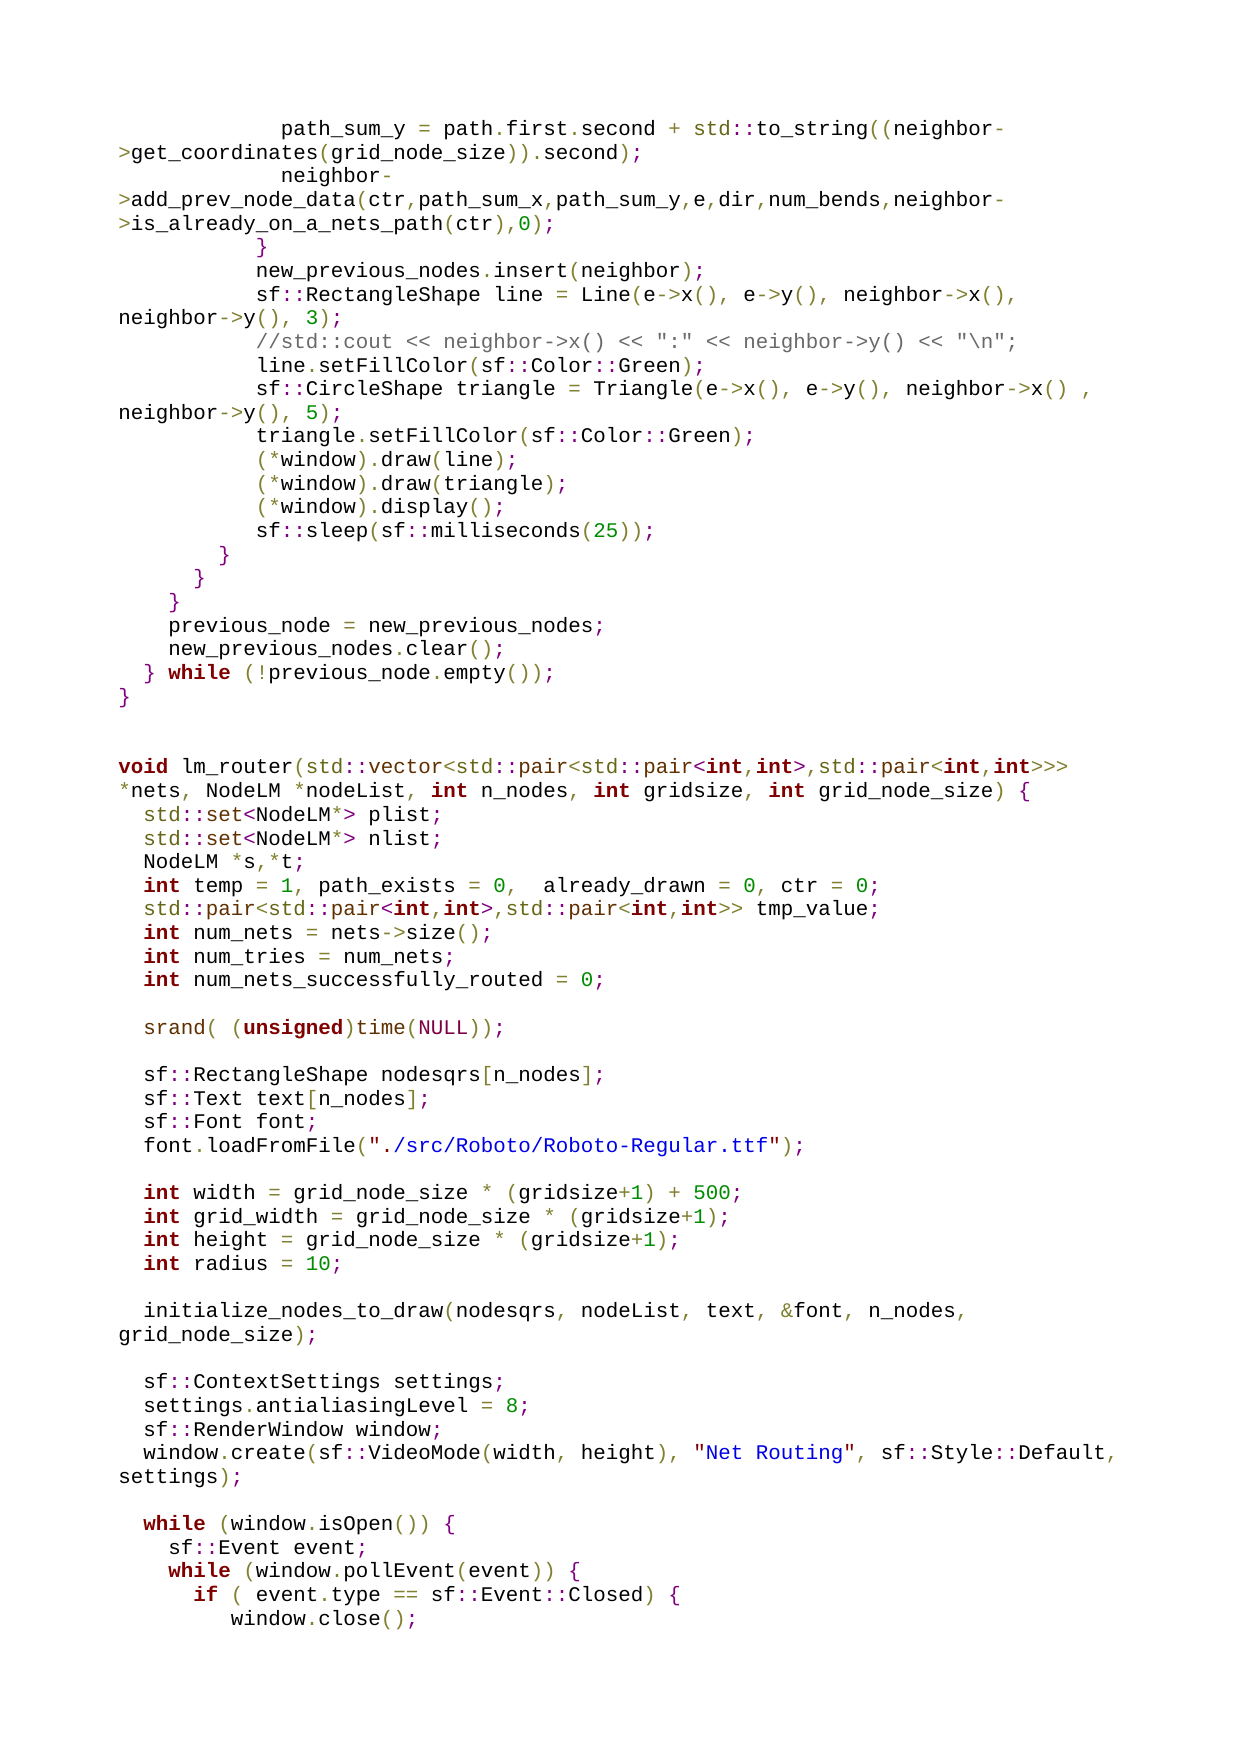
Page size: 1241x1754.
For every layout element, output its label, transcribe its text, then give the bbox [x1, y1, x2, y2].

text font.loadFromFile("./src/Roboto/Roboto-Regular.ttf"); [118, 1135, 1122, 1158]
text sf::Text text[n_nodes]; [118, 1088, 1122, 1111]
text void lm_router(std::vector<std::pair<std::pair<int,int>,std::pair<int,int>>> *nets, NodeLM *nodeList, int n_nodes, int gridsize, int grid_node_size) { [118, 757, 1122, 804]
text new_previous_nodes.insert(neighbor); [118, 260, 1122, 284]
text //std::cout << neighbor->x() << ":" << neighbor->y() << "\n"; [118, 331, 1122, 354]
text } [118, 544, 1122, 567]
text } while (!previous_node.empty()); [118, 662, 1122, 686]
text int radius = 10; [118, 1253, 1122, 1277]
text (*window).draw(line); [118, 449, 1122, 473]
text int height = grid_node_size * (gridsize+1); [118, 1229, 1122, 1253]
text new_previous_nodes.clear(); [118, 638, 1122, 662]
text (*window).draw(triangle); [118, 473, 1122, 496]
text triangle.setFillColor(sf::Color::Green); [118, 426, 1122, 449]
text previous_node = new_previous_nodes; [118, 615, 1122, 638]
text int num_tries = num_nets; [118, 946, 1122, 969]
text int num_nets = nets->size(); [118, 922, 1122, 946]
text settings.antialiasingLevel = 8; [118, 1395, 1122, 1419]
text (*window).display(); [118, 496, 1122, 520]
text if ( event.type == sf::Event::Closed) { [118, 1584, 1122, 1608]
text } [118, 591, 1122, 615]
text path_sum_y = path.first.second + std::to_string((neighbor->get_coordinates(grid_node_size)).second); [118, 118, 1122, 165]
text sf::ContextSettings settings; [118, 1371, 1122, 1395]
text sf::RectangleShape line = Line(e->x(), e->y(), neighbor->x(), neighbor->y(), 3); [118, 284, 1122, 331]
text initialize_nodes_to_draw(nodesqrs, nodeList, text, &font, n_nodes, grid_node_size); [118, 1300, 1122, 1348]
text int temp = 1, path_exists = 0, already_drawn = 0, ctr = 0; [118, 875, 1122, 898]
text sf::RenderWindow window; [118, 1419, 1122, 1442]
text srand( (unsigned)time(NULL)); [118, 1017, 1122, 1040]
text line.setFillColor(sf::Color::Green); [118, 354, 1122, 378]
text sf::Event event; [118, 1537, 1122, 1561]
text sf::CircleShape triangle = Triangle(e->x(), e->y(), neighbor->x() , neighbor->y(), 5); [118, 378, 1122, 426]
text NodeLM *s,*t; [118, 851, 1122, 875]
text while (window.pollEvent(event)) { [118, 1561, 1122, 1584]
text sf::sleep(sf::milliseconds(25)); [118, 520, 1122, 544]
text while (window.isOpen()) { [118, 1513, 1122, 1537]
text neighbor->add_prev_node_data(ctr,path_sum_x,path_sum_y,e,dir,num_bends,neighbor->is_already_on_a_nets_path(ctr),0); [118, 165, 1122, 236]
text std::pair<std::pair<int,int>,std::pair<int,int>> tmp_value; [118, 898, 1122, 922]
text window.close(); [118, 1608, 1122, 1631]
text std::set<NodeLM*> nlist; [118, 827, 1122, 851]
text int width = grid_node_size * (gridsize+1) + 500; [118, 1182, 1122, 1206]
text sf::RectangleShape nodesqrs[n_nodes]; [118, 1064, 1122, 1088]
text std::set<NodeLM*> plist; [118, 804, 1122, 827]
text } [118, 567, 1122, 591]
text int num_nets_successfully_routed = 0; [118, 969, 1122, 993]
text } [118, 236, 1122, 260]
text sf::Font font; [118, 1111, 1122, 1135]
text int grid_width = grid_node_size * (gridsize+1); [118, 1206, 1122, 1229]
text window.create(sf::VideoMode(width, height), "Net Routing", sf::Style::Default, settings); [118, 1442, 1122, 1489]
text } [118, 686, 1122, 709]
